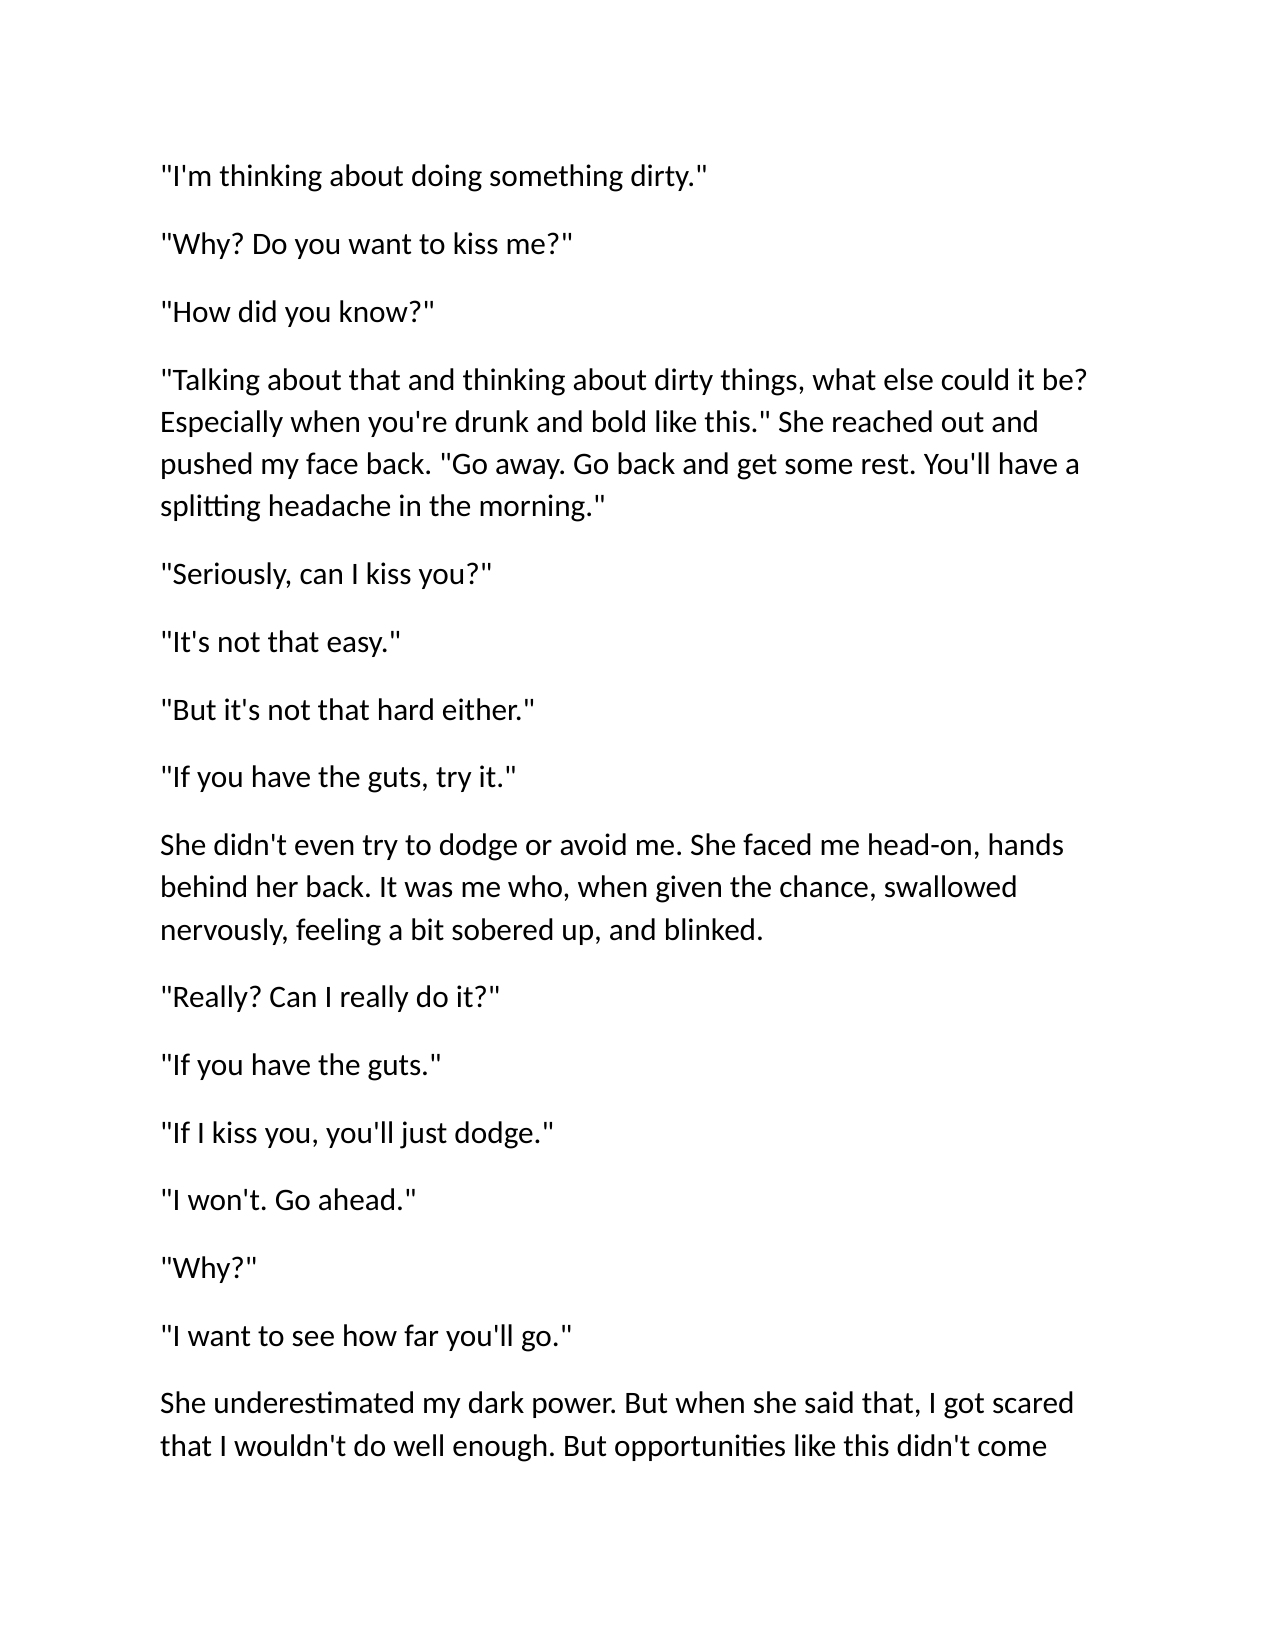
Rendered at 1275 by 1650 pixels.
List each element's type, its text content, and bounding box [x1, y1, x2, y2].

text "If you have the guts, try it." [160, 757, 1113, 795]
text "It's not that easy." [160, 622, 1113, 660]
text She didn't even try to dodge or avoid me. She faced me head-on, hands behind her back. It was me who, when given the chance, swallowed nervously, feeling a bit sobered up, and blinked. [160, 825, 1113, 948]
text "Why?" [160, 1248, 1113, 1286]
text "If you have the guts." [160, 1045, 1113, 1083]
text "I'm thinking about doing something dirty." [160, 156, 1113, 194]
text "Seriously, can I kiss you?" [160, 554, 1113, 592]
text "I want to see how far you'll go." [160, 1316, 1113, 1354]
text "I won't. Go ahead." [160, 1180, 1113, 1218]
text "If I kiss you, you'll just dodge." [160, 1113, 1113, 1151]
text "How did you know?" [160, 292, 1113, 330]
text "But it's not that hard either." [160, 689, 1113, 728]
text "Why? Do you want to kiss me?" [160, 224, 1113, 262]
text "Really? Can I really do it?" [160, 977, 1113, 1015]
text She underestimated my dark power. But when she said that, I got scared that I wouldn't do well enough. But opportunities like this didn't come [160, 1383, 1113, 1464]
text "Talking about that and thinking about dirty things, what else could it be? Especially when you're drunk and bold like this." She reached out and pushed my face back. "Go away. Go back and get some rest. You'll have a splitting headache in the morning." [160, 359, 1113, 524]
